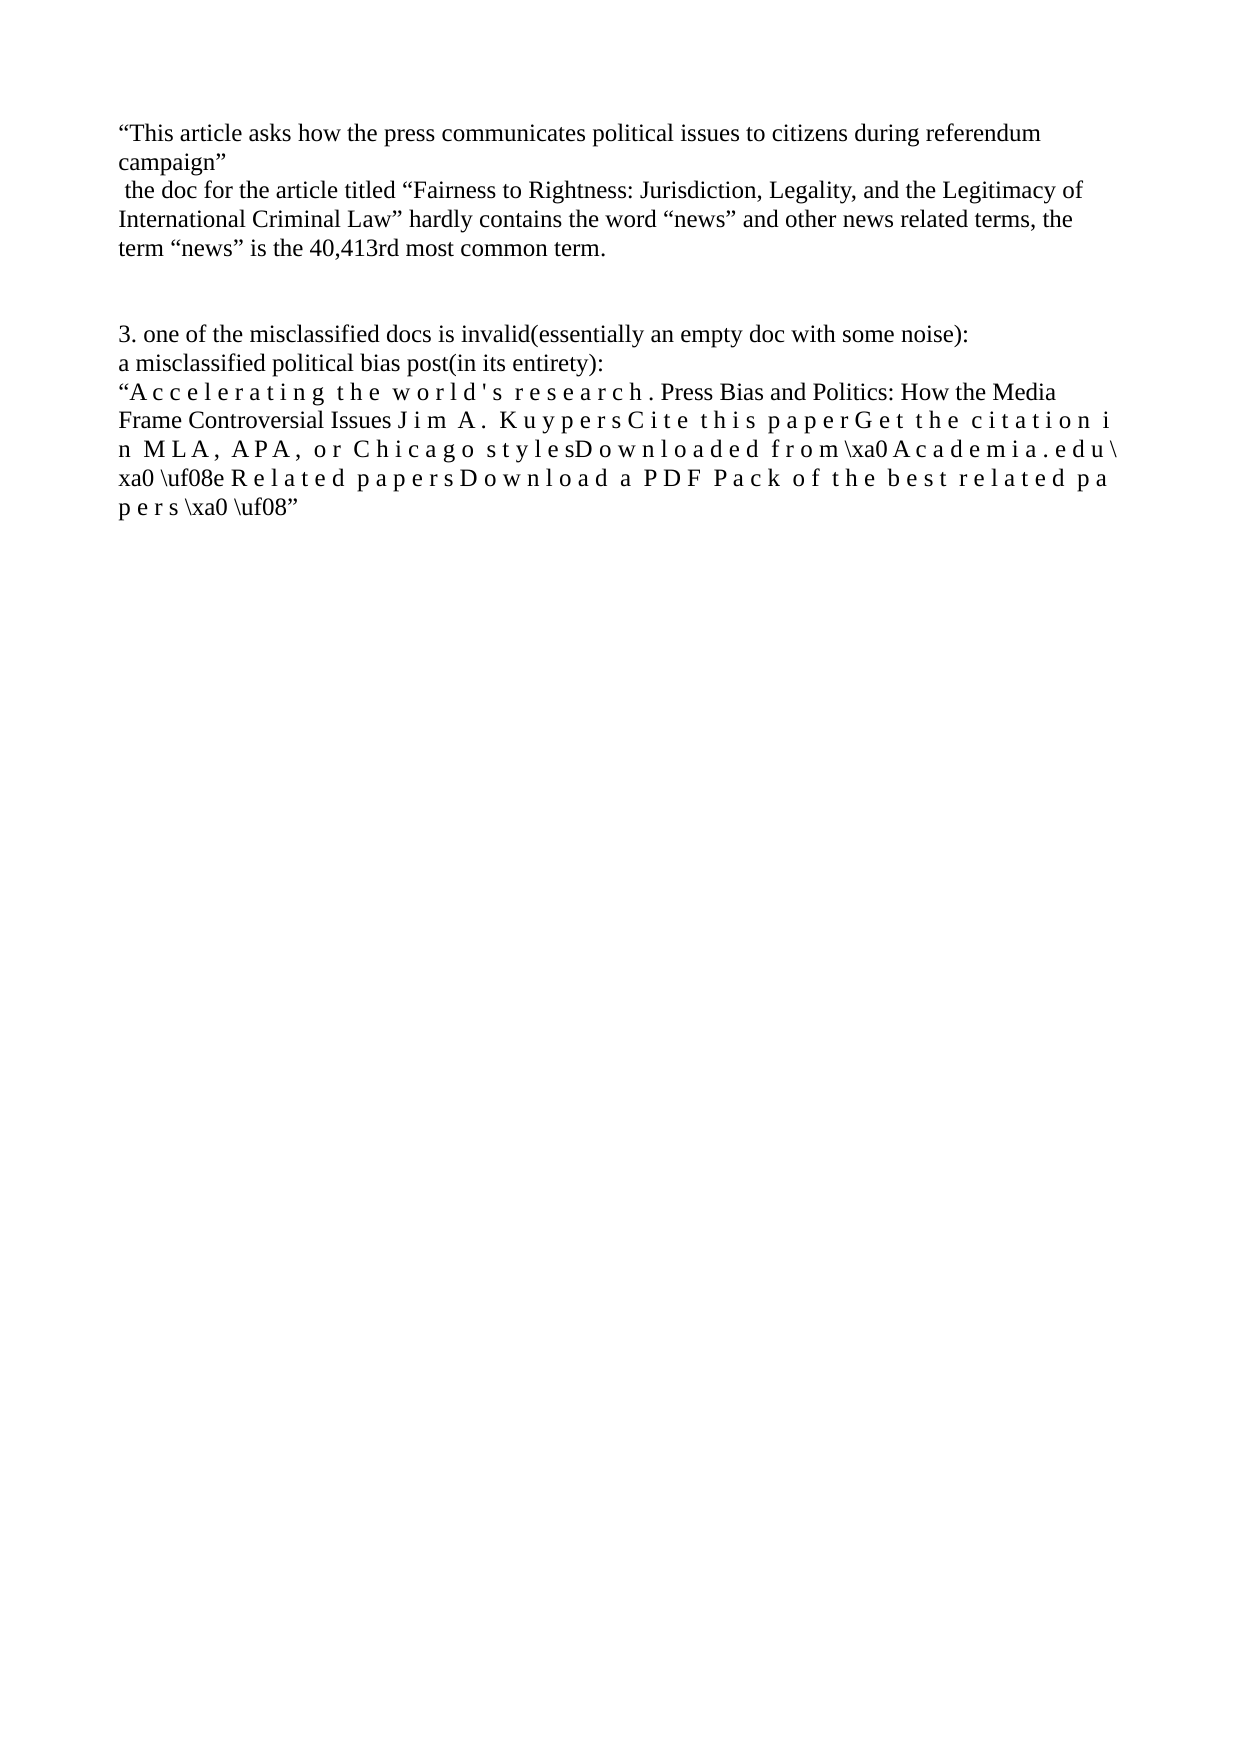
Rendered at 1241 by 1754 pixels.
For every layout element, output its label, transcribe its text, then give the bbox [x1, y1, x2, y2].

text the doc for the article titled “Fairness to Rightness: Jurisdiction, Legality, and the Legitimacy of International Criminal Law” hardly contains the word “news” and other news related terms, the term “news” is the 40,413rd most common term. [118, 176, 1122, 262]
text 3. one of the misclassified docs is invalid(essentially an empty doc with some noise): [118, 319, 1122, 348]
text “A c c e l e r a t i n g t h e w o r l d ' s r e s e a r c h . Press Bias and Politics: How the Media Frame Controversial Issues J i m A . K u y p e r s C i t e t h i s p a p e r G e t t h e c i t a t i o n i n M L A , A P A , o r C h i c a g o s t y l e sD o w n l o a d e d f r o m \xa0 A c a d e m i a . e d u \xa0 \uf08e R e l a t e d p a p e r s D o w n l o a d a P D F P a c k o f t h e b e s t r e l a t e d p a p e r s \xa0 \uf08” [118, 377, 1122, 521]
text a misclassified political bias post(in its entirety): [118, 348, 1122, 377]
text “This article asks how the press communicates political issues to citizens during referendum campaign” [118, 118, 1122, 176]
